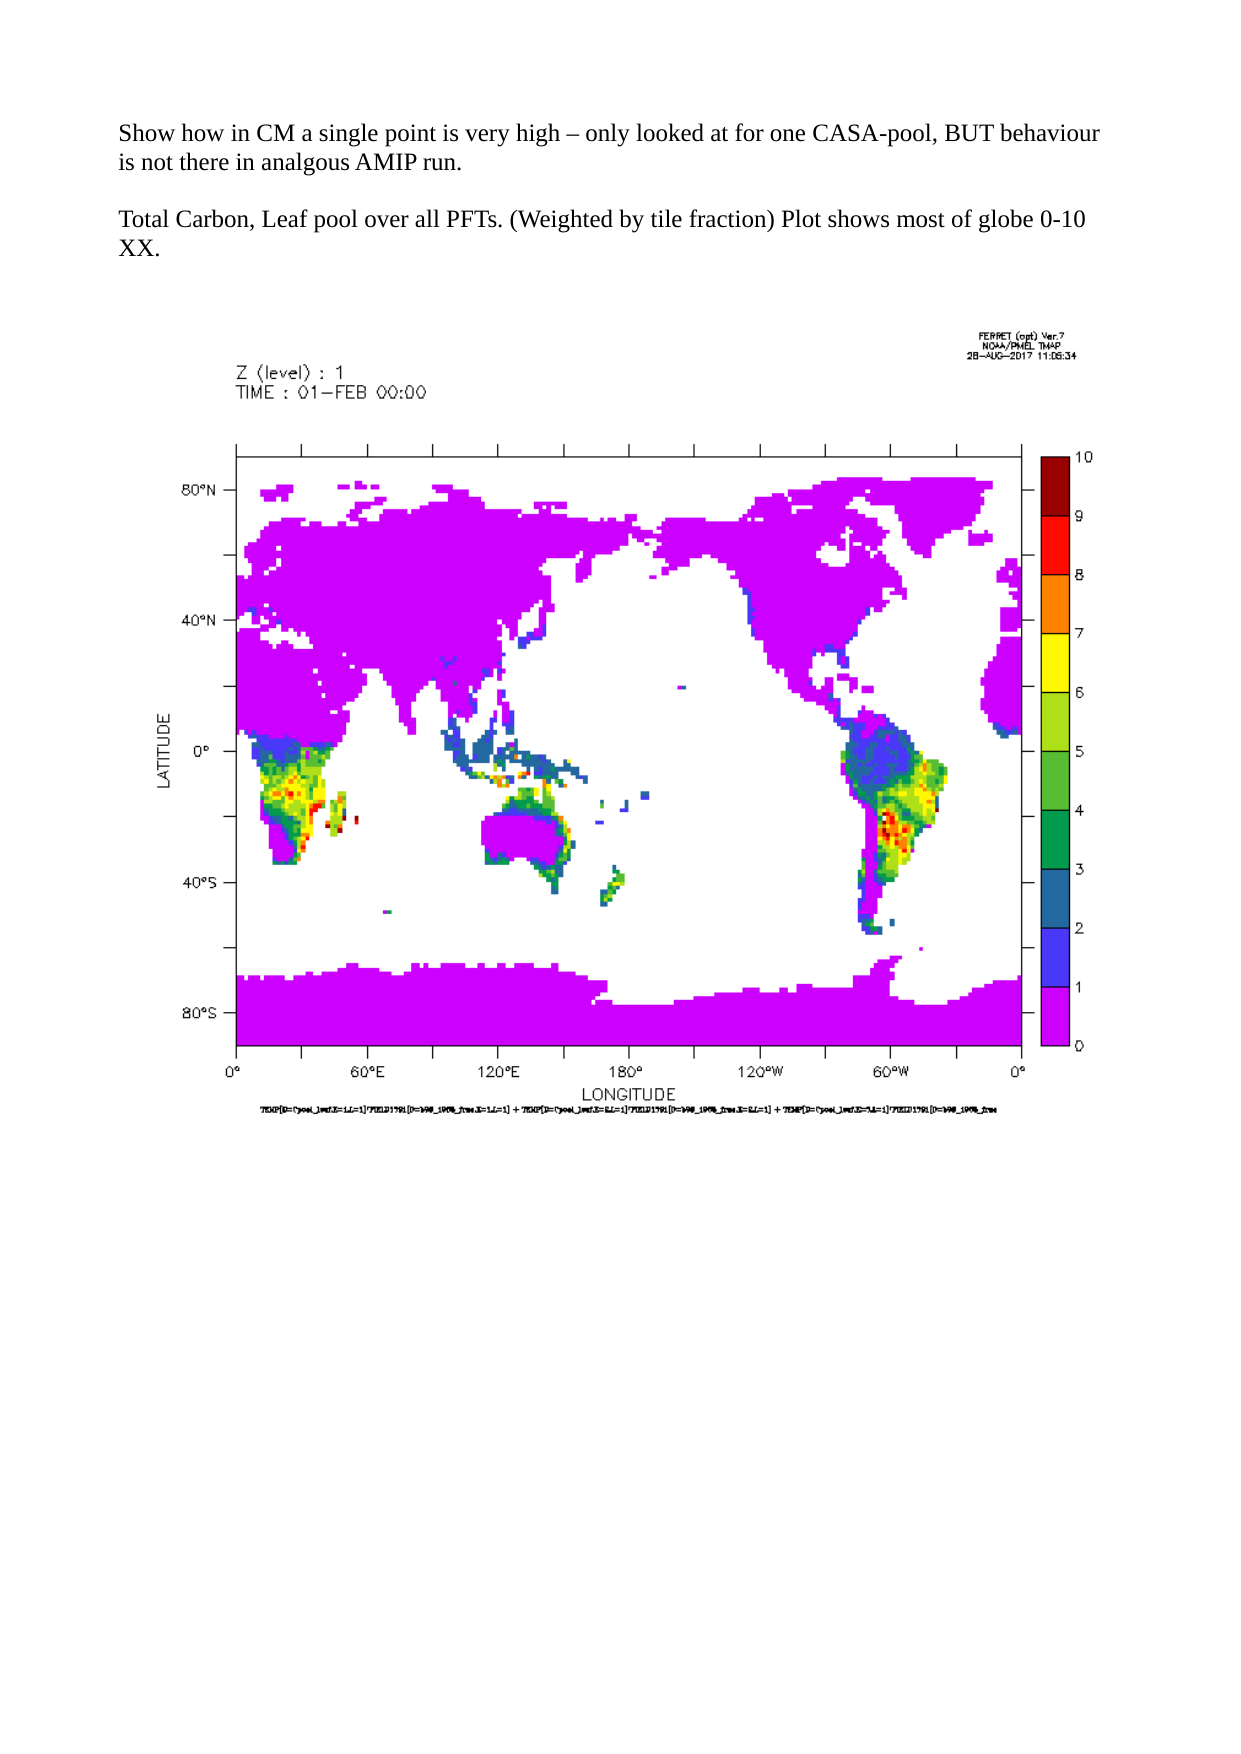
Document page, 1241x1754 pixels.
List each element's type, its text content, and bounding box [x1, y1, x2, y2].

text Show how in CM a single point is very high – only looked at for one CASA-pool, BUT behaviour is not there in analgous AMIP run. [118, 118, 1122, 176]
picture [118, 319, 1123, 1184]
text Total Carbon, Leaf pool over all PFTs. (Weighted by tile fraction) Plot shows most of globe 0-10 XX. [118, 204, 1122, 262]
